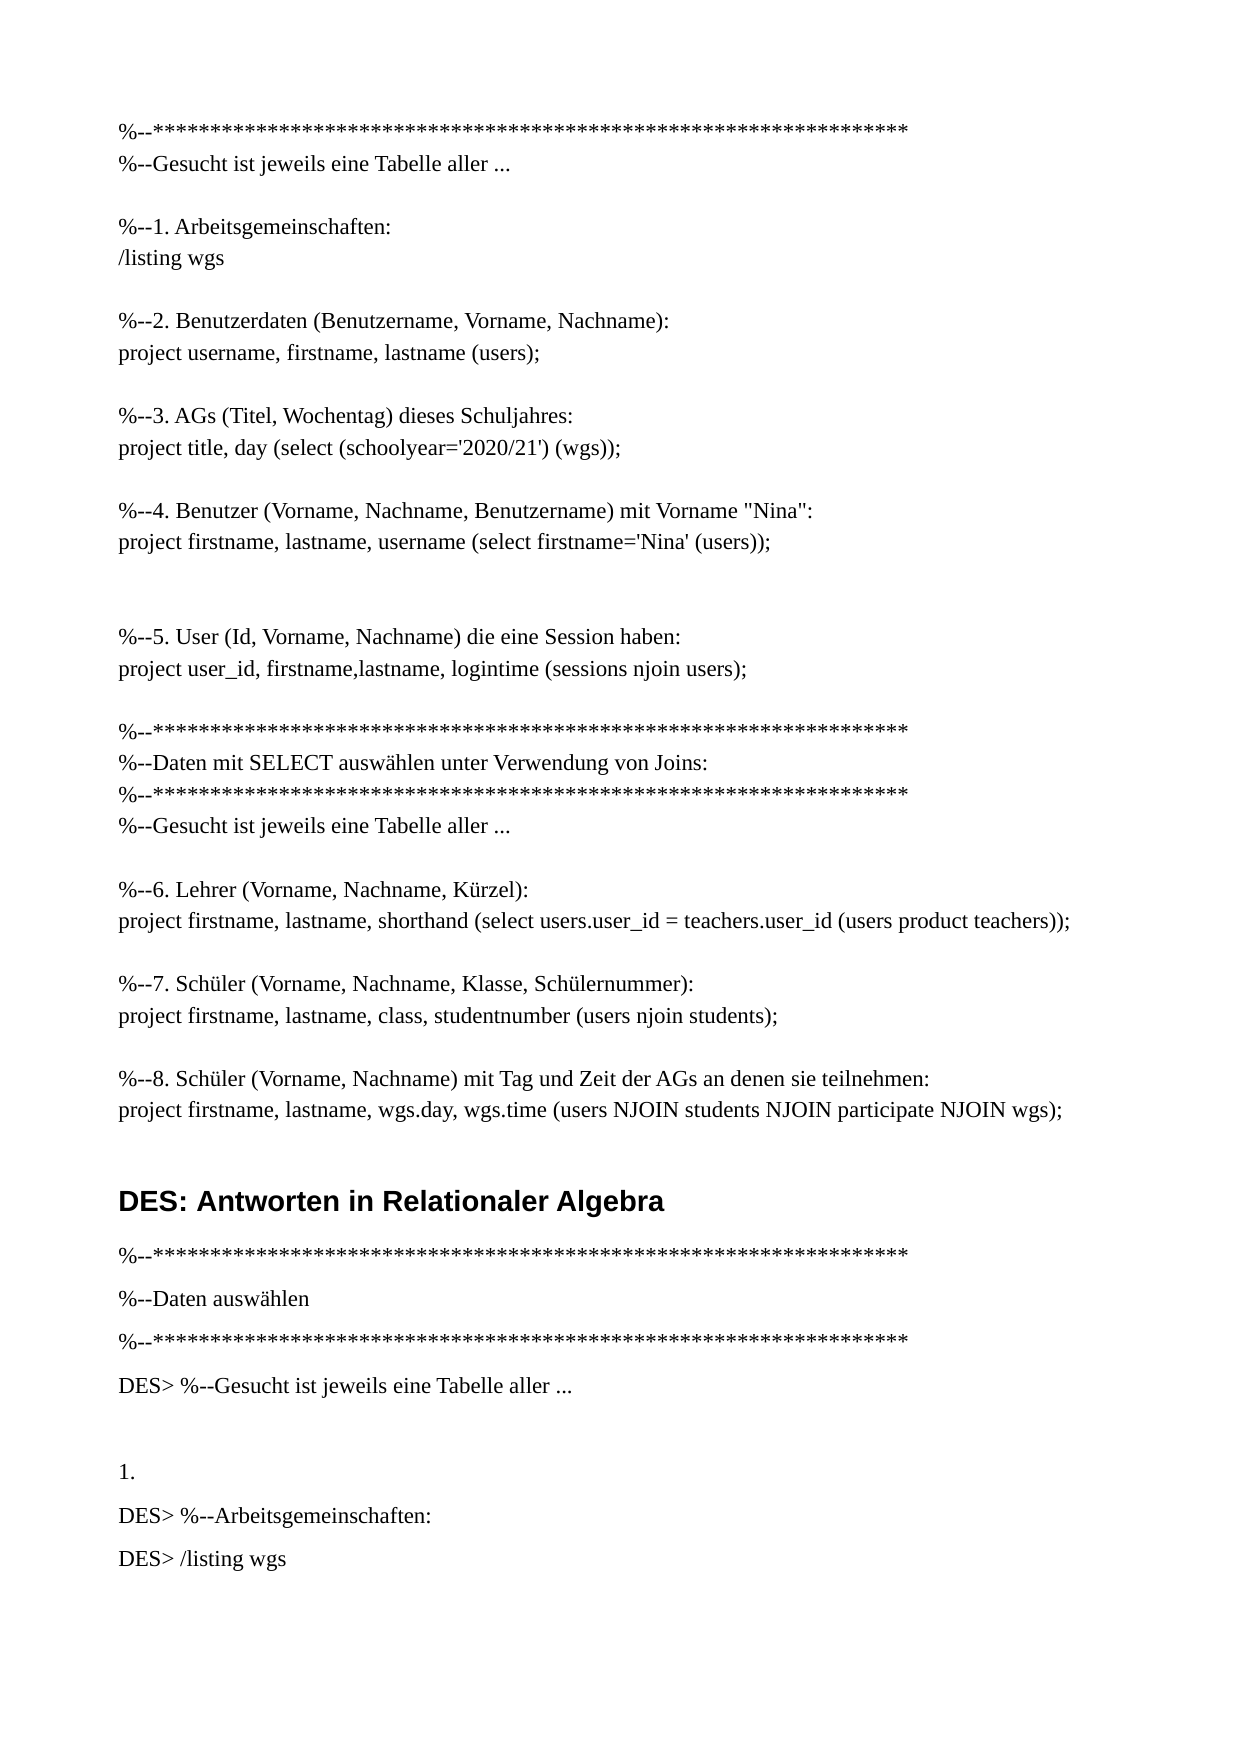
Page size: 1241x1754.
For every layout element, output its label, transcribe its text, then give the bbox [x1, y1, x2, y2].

text project firstname, lastname, shorthand (select users.user_id = teachers.user_id (users product teachers)); [118, 907, 1122, 933]
text project firstname, lastname, class, studentnumber (users njoin students); [118, 1002, 1122, 1028]
text %--6. Lehrer (Vorname, Nachname, Kürzel): [118, 876, 1122, 902]
text DES> %--Gesucht ist jeweils eine Tabelle aller ... [118, 1372, 1122, 1398]
text %--8. Schüler (Vorname, Nachname) mit Tag und Zeit der AGs an denen sie teilnehmen: [118, 1065, 1122, 1091]
text 1. [118, 1458, 1122, 1485]
text project user_id, firstname,lastname, logintime (sessions njoin users); [118, 655, 1122, 681]
text %--****************************************************************** [118, 718, 1122, 744]
text %--7. Schüler (Vorname, Nachname, Klasse, Schülernummer): [118, 970, 1122, 997]
text %--3. AGs (Titel, Wochentag) dieses Schuljahres: [118, 402, 1122, 428]
text %--****************************************************************** [118, 118, 1122, 144]
text DES> /listing wgs [118, 1545, 1122, 1571]
text project firstname, lastname, wgs.day, wgs.time (users NJOIN students NJOIN participate NJOIN wgs); [118, 1097, 1122, 1123]
text %--Gesucht ist jeweils eine Tabelle aller ... [118, 812, 1122, 839]
text %--Daten auswählen [118, 1285, 1122, 1311]
text /listing wgs [118, 244, 1122, 271]
text %--4. Benutzer (Vorname, Nachname, Benutzername) mit Vorname "Nina": [118, 497, 1122, 523]
text %--Gesucht ist jeweils eine Tabelle aller ... [118, 150, 1122, 176]
subtitle DES: Antworten in Relationaler Algebra [118, 1184, 1122, 1218]
text project username, firstname, lastname (users); [118, 339, 1122, 365]
text %--****************************************************************** [118, 1328, 1122, 1355]
text project firstname, lastname, username (select firstname='Nina' (users)); [118, 528, 1122, 555]
text %--****************************************************************** [118, 781, 1122, 807]
text %--Daten mit SELECT auswählen unter Verwendung von Joins: [118, 749, 1122, 776]
text %--2. Benutzerdaten (Benutzername, Vorname, Nachname): [118, 307, 1122, 334]
text DES> %--Arbeitsgemeinschaften: [118, 1502, 1122, 1528]
text %--5. User (Id, Vorname, Nachname) die eine Session haben: [118, 623, 1122, 649]
text %--1. Arbeitsgemeinschaften: [118, 213, 1122, 239]
text %--****************************************************************** [118, 1242, 1122, 1268]
text project title, day (select (schoolyear='2020/21') (wgs)); [118, 434, 1122, 460]
